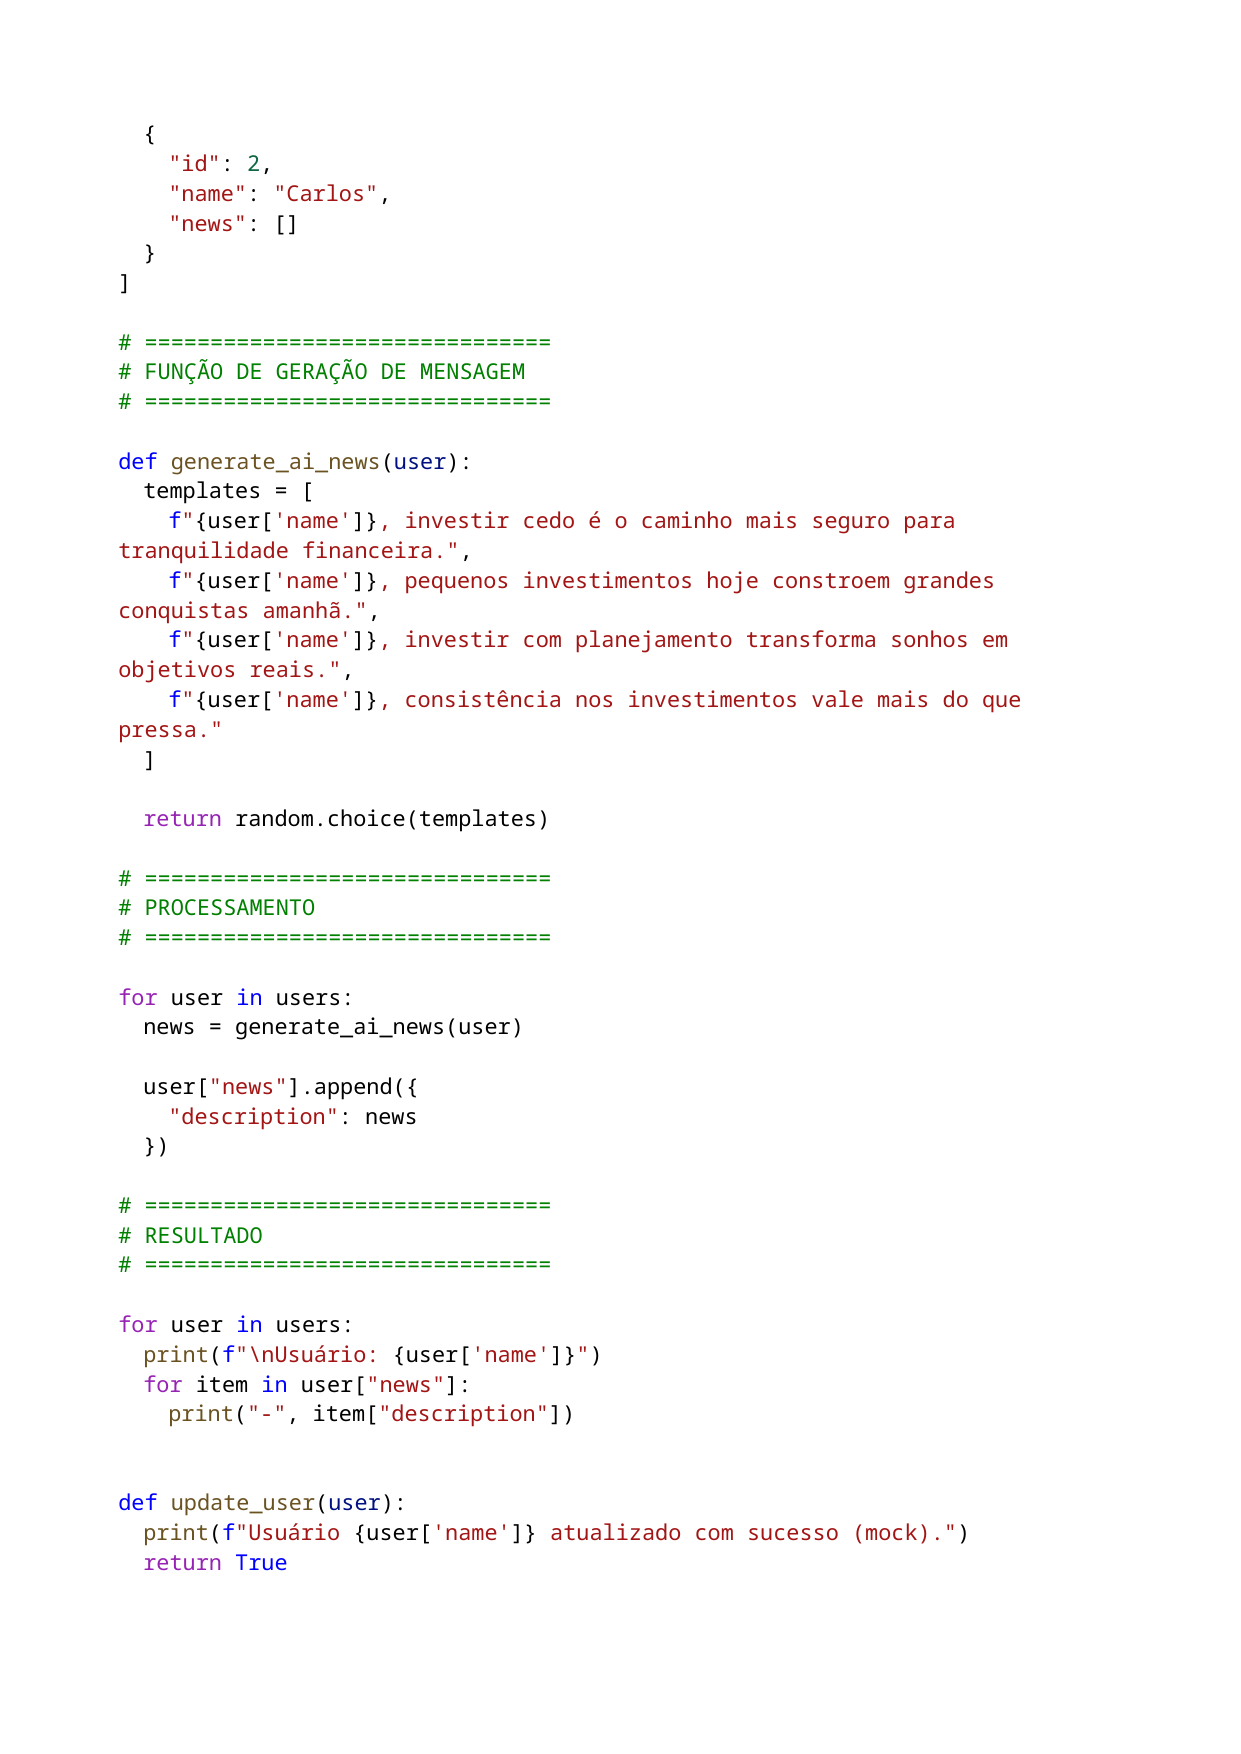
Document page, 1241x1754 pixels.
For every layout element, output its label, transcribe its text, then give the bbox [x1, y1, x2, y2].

text f"{user['name']}, investir cedo é o caminho mais seguro para tranquilidade financeira.", [118, 505, 1122, 565]
text # =============================== [118, 862, 1122, 892]
text def update_user(user): [118, 1487, 1122, 1517]
text print("-", item["description"]) [118, 1398, 1122, 1428]
text print(f"\nUsuário: {user['name']}") [118, 1339, 1122, 1368]
text for user in users: [118, 982, 1122, 1011]
text templates = [ [118, 475, 1122, 505]
text # =============================== [118, 1190, 1122, 1220]
text for item in user["news"]: [118, 1368, 1122, 1398]
text news = generate_ai_news(user) [118, 1011, 1122, 1041]
text }) [118, 1130, 1122, 1160]
text print(f"Usuário {user['name']} atualizado com sucesso (mock).") [118, 1517, 1122, 1547]
text # =============================== [118, 1249, 1122, 1279]
text "news": [] [118, 207, 1122, 237]
text # RESULTADO [118, 1220, 1122, 1249]
text def generate_ai_news(user): [118, 446, 1122, 475]
text user["news"].append({ [118, 1071, 1122, 1101]
text f"{user['name']}, pequenos investimentos hoje constroem grandes conquistas amanhã.", [118, 565, 1122, 624]
text # PROCESSAMENTO [118, 892, 1122, 922]
text ] [118, 743, 1122, 773]
text # FUNÇÃO DE GERAÇÃO DE MENSAGEM [118, 356, 1122, 386]
text "name": "Carlos", [118, 178, 1122, 207]
text { [118, 118, 1122, 148]
text # =============================== [118, 922, 1122, 952]
text f"{user['name']}, investir com planejamento transforma sonhos em objetivos reais.", [118, 624, 1122, 684]
text ] [118, 267, 1122, 297]
text # =============================== [118, 327, 1122, 356]
text "description": news [118, 1101, 1122, 1130]
text f"{user['name']}, consistência nos investimentos vale mais do que pressa." [118, 684, 1122, 743]
text "id": 2, [118, 148, 1122, 178]
text return True [118, 1547, 1122, 1577]
text return random.choice(templates) [118, 803, 1122, 833]
text # =============================== [118, 386, 1122, 416]
text } [118, 237, 1122, 267]
text for user in users: [118, 1309, 1122, 1339]
